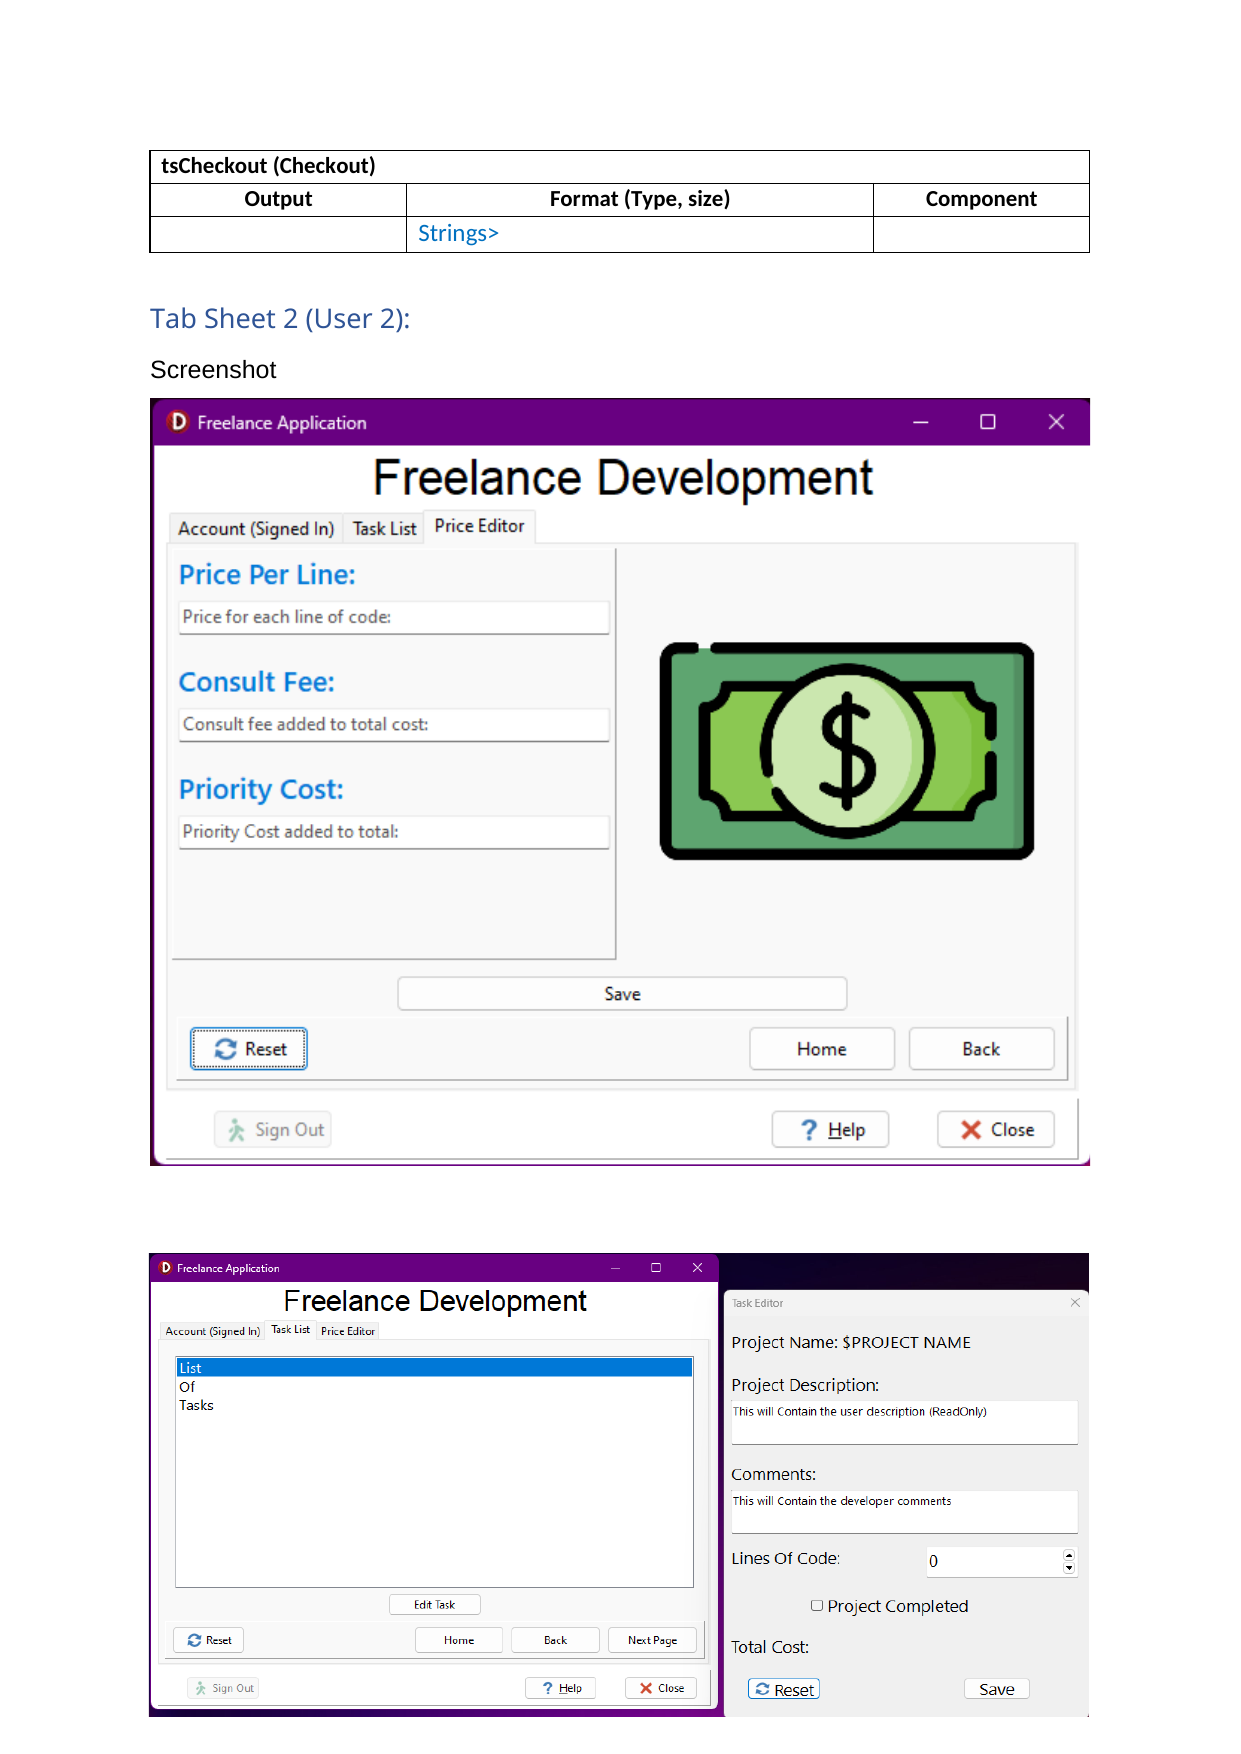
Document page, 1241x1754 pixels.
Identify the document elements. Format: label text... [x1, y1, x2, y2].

subtitle Tab Sheet 2 (User 2): [150, 300, 1090, 337]
table_cell Component [874, 184, 1089, 216]
text Screenshot [150, 355, 1090, 384]
table_cell Format (Type, size) [407, 184, 873, 216]
table_header tsCheckout (Checkout) [151, 151, 1089, 183]
table_cell Output [151, 184, 406, 216]
table_cell Strings> [407, 217, 873, 252]
picture [148, 1253, 1089, 1717]
picture [150, 398, 1091, 1166]
table_cell [151, 217, 406, 252]
table_cell [874, 217, 1089, 252]
